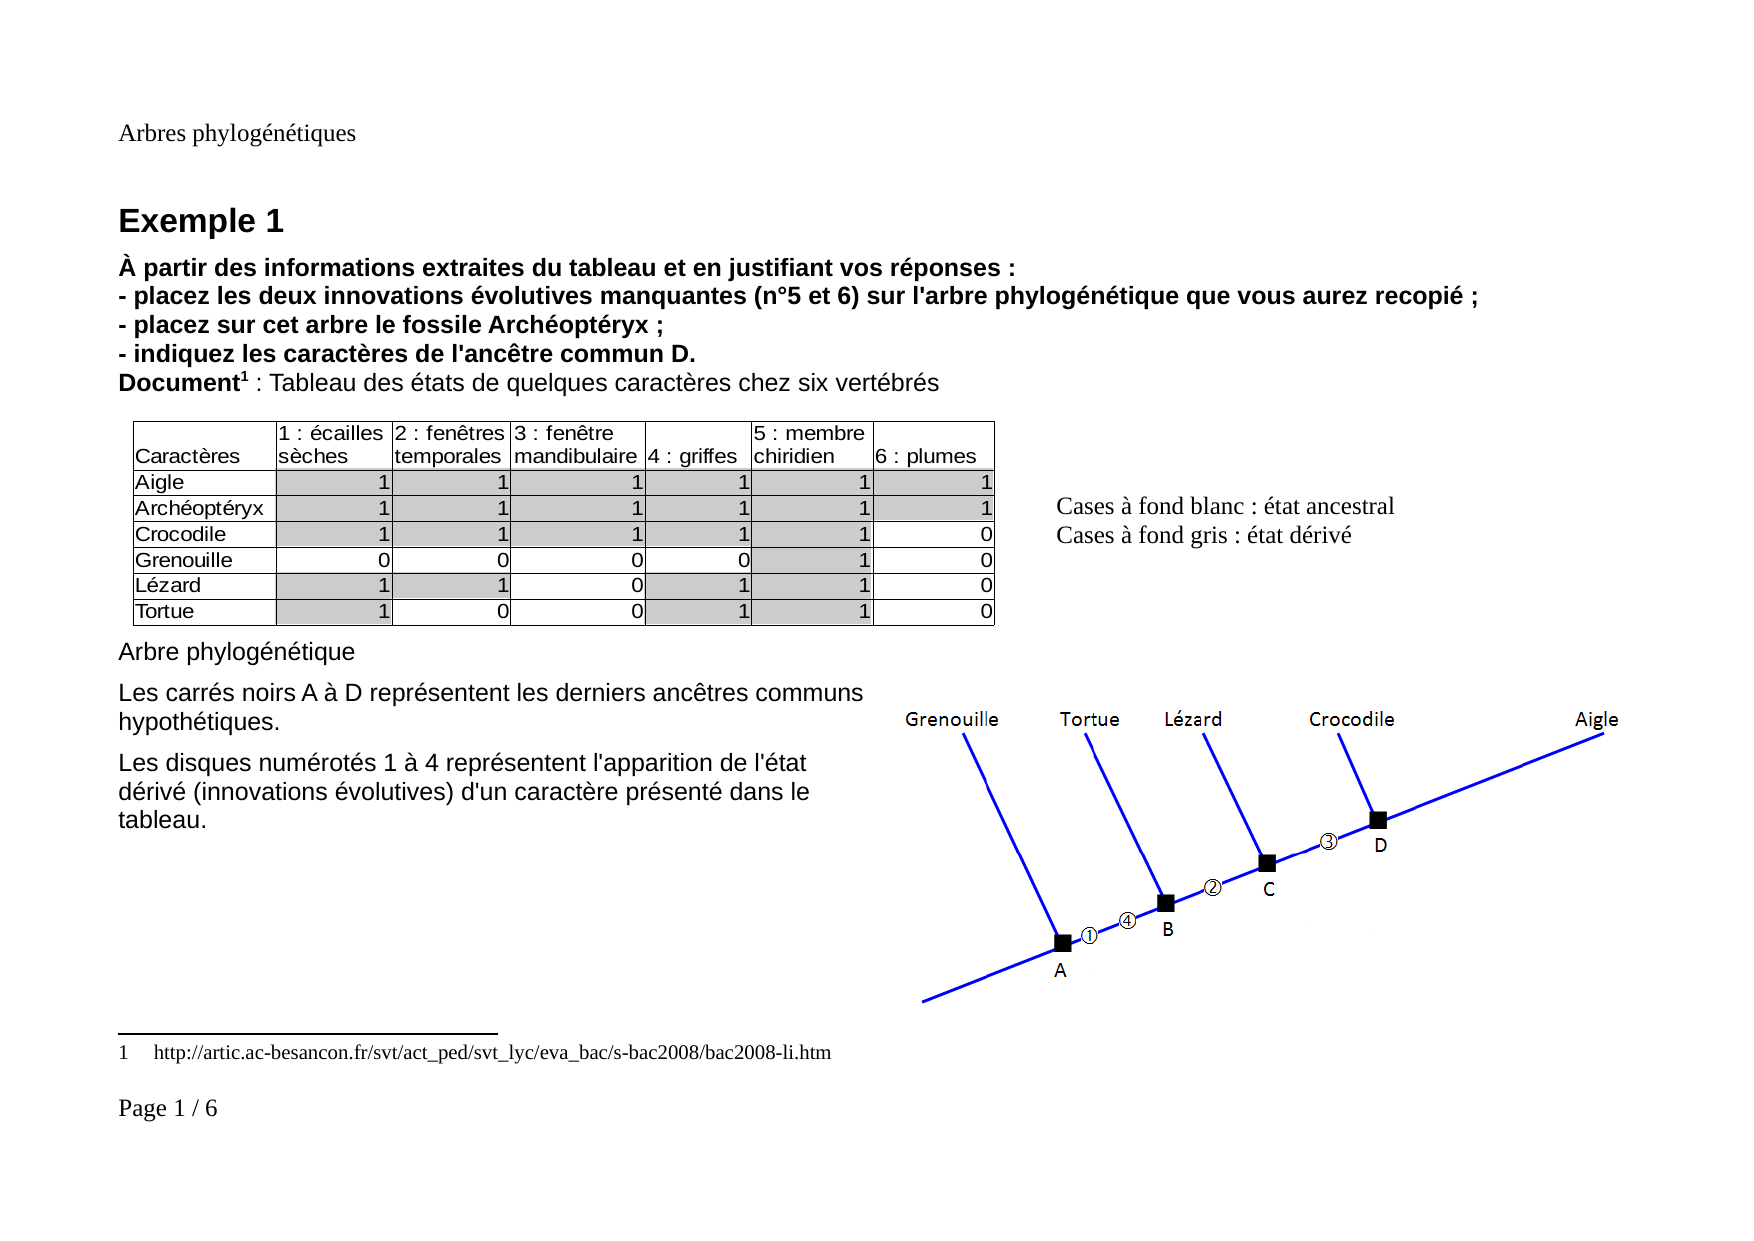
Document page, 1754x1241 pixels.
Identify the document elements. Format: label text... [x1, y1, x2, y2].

text Cases à fond blanc : état ancestral Cases à fond gris : état dérivé [995, 491, 1577, 549]
text Cases à fond blanc : état ancestral Cases à fond gris : état dérivé [177, 496, 275, 521]
text Arbre phylogénétique [118, 636, 1636, 665]
text Cases à fond blanc : état ancestral Cases à fond gris : état dérivé [177, 522, 276, 547]
text Cases à fond blanc : état ancestral Cases à fond gris : état dérivé [874, 522, 994, 547]
text Les disques numérotés 1 à 4 représentent l'apparition de l'état dérivé (innovations évolutives) d'un caractère présenté dans le tableau. [118, 748, 879, 834]
text À partir des informations extraites du tableau et en justifiant vos réponses : - placez les deux innovations évolutives manquantes (n°5 et 6) sur l'arbre phylogénétique que vous aurez recopié ; - placez sur cet arbre le fossile Archéoptéryx ; - indiquez les caractères de l'ancêtre commun D. Document : Tableau des états de quelques caractères chez six vertébrés [118, 252, 1636, 396]
subtitle Exemple 1 [118, 201, 1636, 240]
picture [879, 700, 1630, 1007]
text http://artic.ac-besancon.fr/svt/act_ped/svt_lyc/eva_bac/s-bac2008/bac2008-li.htm [118, 1040, 1636, 1064]
text Les carrés noirs A à D représentent les derniers ancêtres communs hypothétiques. [118, 678, 1636, 735]
